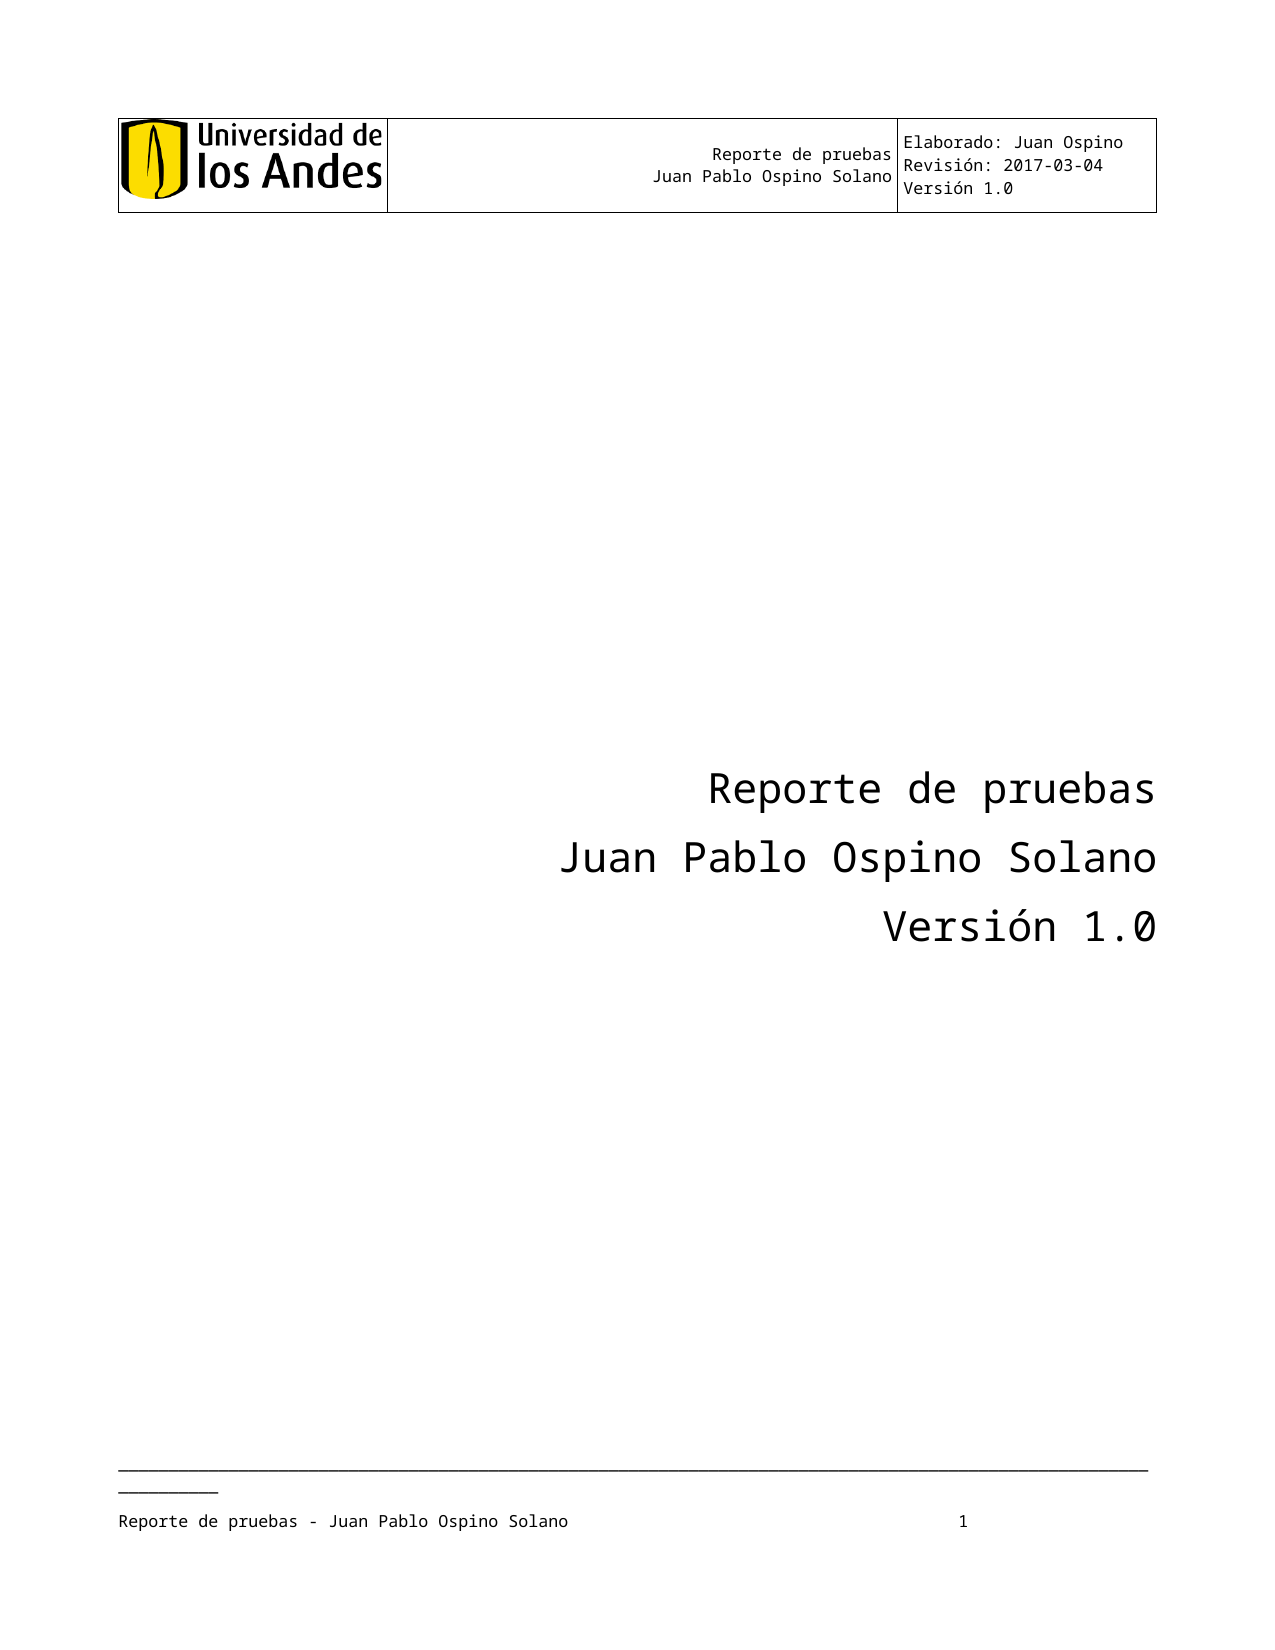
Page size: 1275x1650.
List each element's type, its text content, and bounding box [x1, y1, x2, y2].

text Reporte de pruebas [118, 758, 1157, 815]
picture [121, 119, 382, 199]
text Versión 1.0 [118, 897, 1157, 954]
text Juan Pablo Ospino Solano [118, 828, 1157, 884]
